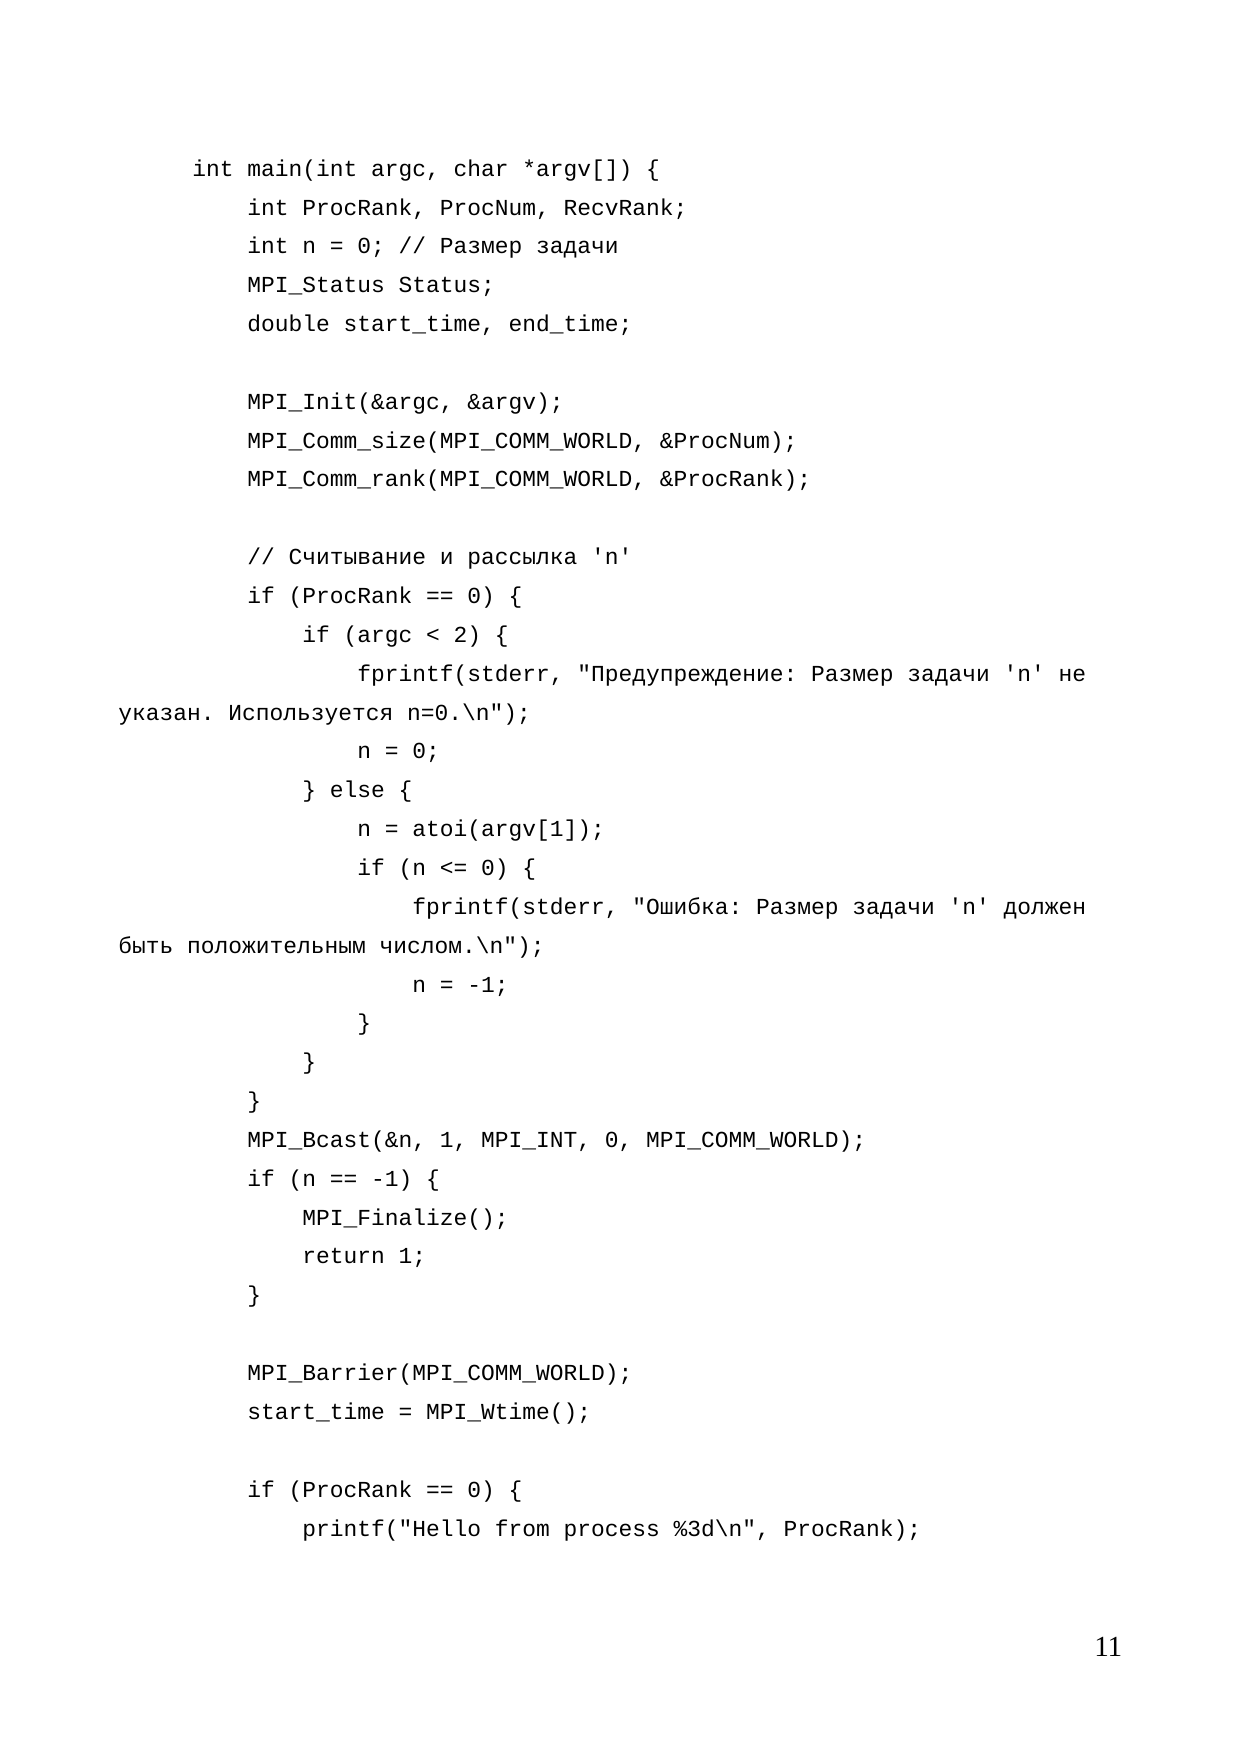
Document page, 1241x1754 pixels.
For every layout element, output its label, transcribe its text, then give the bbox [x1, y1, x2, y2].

text MPI_Barrier(MPI_COMM_WORLD); [118, 1361, 1122, 1387]
text n = 0; [118, 740, 1122, 766]
text if (n == -1) { [118, 1167, 1122, 1193]
text int n = 0; // Размер задачи [118, 235, 1122, 261]
text printf("Hello from process %3d\n", ProcRank); [118, 1517, 1122, 1543]
text } [118, 1089, 1122, 1115]
text int main(int argc, char *argv[]) { [118, 157, 1122, 183]
text } [118, 1051, 1122, 1077]
text if (ProcRank == 0) { [118, 584, 1122, 610]
text return 1; [118, 1245, 1122, 1271]
text MPI_Finalize(); [118, 1206, 1122, 1232]
text double start_time, end_time; [118, 312, 1122, 338]
text start_time = MPI_Wtime(); [118, 1400, 1122, 1426]
text MPI_Init(&argc, &argv); [118, 390, 1122, 416]
text if (ProcRank == 0) { [118, 1478, 1122, 1504]
text MPI_Comm_rank(MPI_COMM_WORLD, &ProcRank); [118, 468, 1122, 494]
text } [118, 1012, 1122, 1038]
text int ProcRank, ProcNum, RecvRank; [118, 196, 1122, 222]
text // Считывание и рассылка 'n' [118, 546, 1122, 571]
text } [118, 1284, 1122, 1310]
text if (n <= 0) { [118, 856, 1122, 882]
text } else { [118, 779, 1122, 804]
text n = -1; [118, 973, 1122, 999]
text MPI_Bcast(&n, 1, MPI_INT, 0, MPI_COMM_WORLD); [118, 1128, 1122, 1154]
text fprintf(stderr, "Предупреждение: Размер задачи 'n' не указан. Используется n=0.\n"); [118, 662, 1122, 727]
text MPI_Comm_size(MPI_COMM_WORLD, &ProcNum); [118, 429, 1122, 455]
text fprintf(stderr, "Ошибка: Размер задачи 'n' должен быть положительным числом.\n"); [118, 895, 1122, 960]
text MPI_Status Status; [118, 273, 1122, 299]
text if (argc < 2) { [118, 623, 1122, 649]
text n = atoi(argv[1]); [118, 817, 1122, 843]
